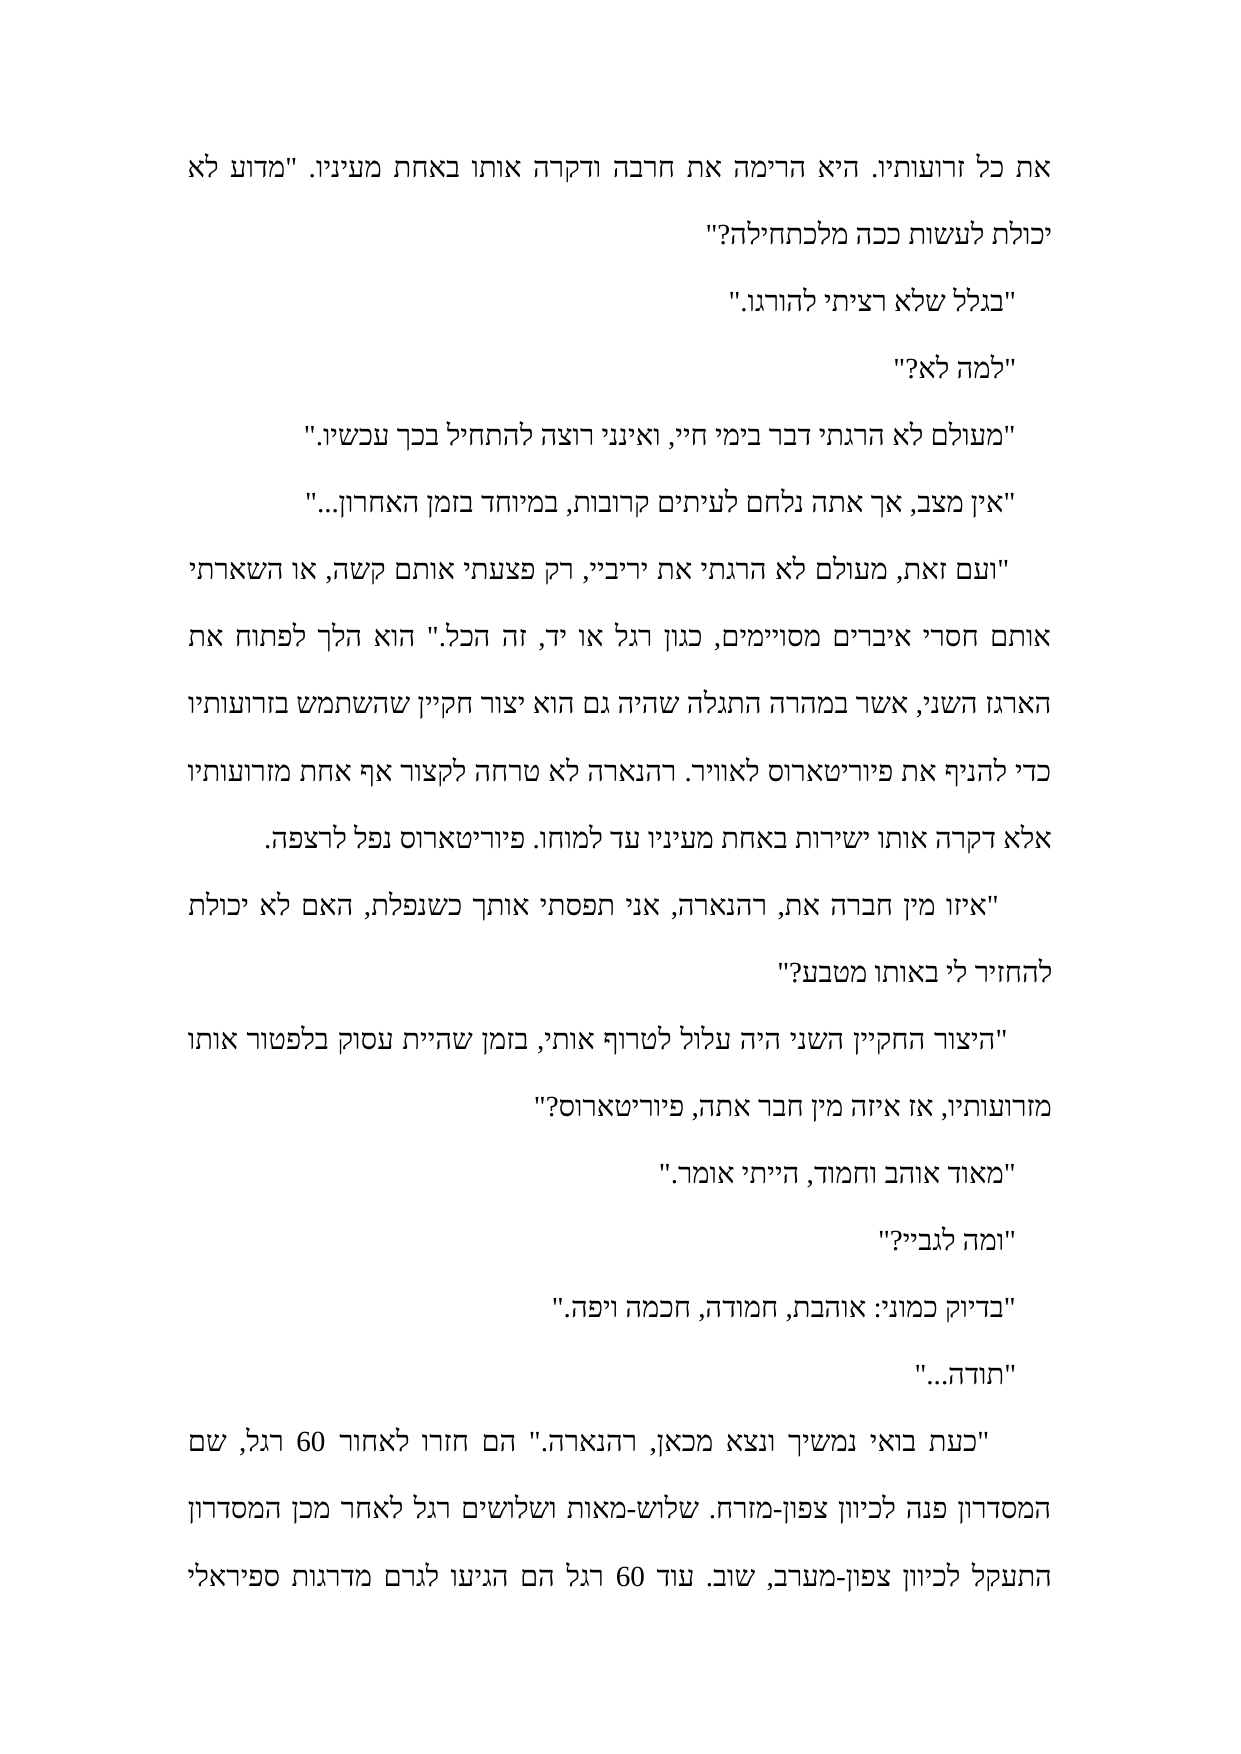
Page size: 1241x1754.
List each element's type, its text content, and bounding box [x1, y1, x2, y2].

text "תודה..." [187, 1357, 1053, 1391]
text "כעת בואי נמשיך ונצא מכאן, רהנארה." הם חזרו לאחור 60 רגל, שם המסדרון פנה לכיוון צפון-מזרח. שלוש-מאות ושלושים רגל לאחר מכן המסדרון התעקל לכיוון צפון-מערב, שוב. עוד 60 רגל הם הגיעו לגרם מדרגות ספיראלי שהוביל למעלה. הקומה למעלה נראתה חשוכה למדיי, לכן רהנארה לקחה לפיד בוער מאחד הקירות. שניהם עלו למעלה וצאו את עצמם בהיכל ענק, מוקפים בשלוש זוגות של אויבים כאשר נשקיהם היו שלופים כבר. רהנארה שלפה את חרבותיה, פיוריטארוס לקח זוג קוביות מאנה כחולות, שברן ולחש בקול: [187, 1424, 1053, 1592]
text "היצור החקיין השני היה עלול לטרוף אותי, בזמן שהיית עסוק בלפטור אותו מזרועותיו, אז איזה מין חבר אתה, פיוריטארוס?" [187, 1022, 1053, 1123]
text "אין מצב, אך אתה נלחם לעיתים קרובות, במיוחד בזמן האחרון..." [187, 485, 1053, 519]
text את כל זרועותיו. היא הרימה את חרבה ודקרה אותו באחת מעיניו. "מדוע לא יכולת לעשות ככה מלכתחילה?" [187, 150, 1053, 251]
text "ועם זאת, מעולם לא הרגתי את יריביי, רק פצעתי אותם קשה, או השארתי אותם חסרי איברים מסויימים, כגון רגל או יד, זה הכל." הוא הלך לפתוח את הארגז השני, אשר במהרה התגלה שהיה גם הוא יצור חקיין שהשתמש בזרועותיו כדי להניף את פיוריטארוס לאוויר. רהנארה לא טרחה לקצור אף אחת מזרועותיו אלא דקרה אותו ישירות באחת מעיניו עד למוחו. פיוריטארוס נפל לרצפה. [187, 552, 1053, 854]
text "בדיוק כמוני: אוהבת, חמודה, חכמה ויפה." [187, 1290, 1053, 1324]
text "איזו מין חברה את, רהנארה, אני תפסתי אותך כשנפלת, האם לא יכולת להחזיר לי באותו מטבע?" [187, 888, 1053, 988]
text "בגלל שלא רציתי להורגו." [187, 284, 1053, 318]
text "למה לא?" [187, 351, 1053, 385]
text "מעולם לא הרגתי דבר בימי חיי, ואינני רוצה להתחיל בכך עכשיו." [187, 418, 1053, 452]
text "מאוד אוהב וחמוד, הייתי אומר." [187, 1156, 1053, 1190]
text "ומה לגביי?" [187, 1223, 1053, 1257]
